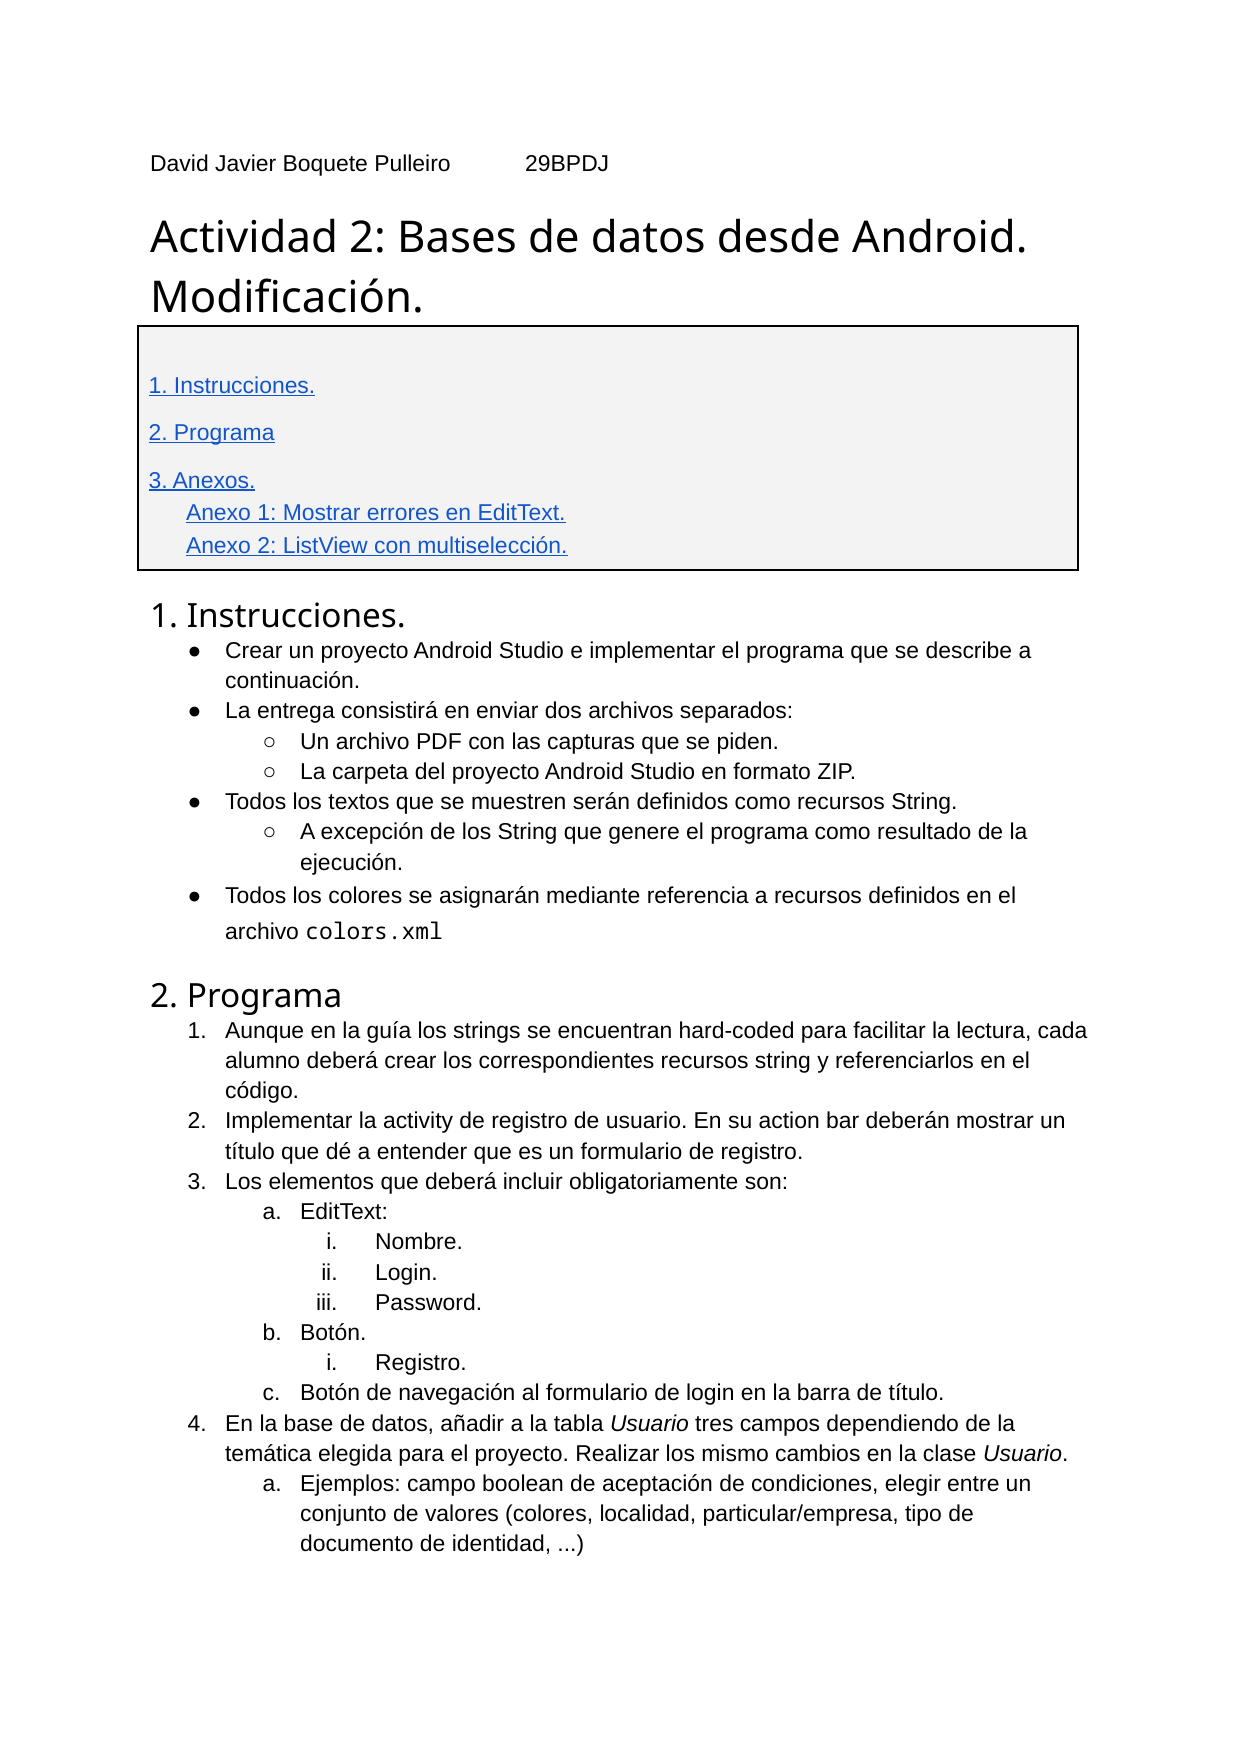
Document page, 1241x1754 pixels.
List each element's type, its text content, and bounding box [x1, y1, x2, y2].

table_header 1. Instrucciones. 2. Programa 3. Anexos. Anexo 1: Mostrar errores en EditText. Anexo 2: ListView con multiselección. [139, 327, 1077, 569]
list Todos los textos que se muestren serán definidos como recursos String. [187, 788, 1090, 814]
list A excepción de los String que genere el programa como resultado de la ejecución. [262, 818, 1090, 875]
list Ejemplos: campo boolean de aceptación de condiciones, elegir entre un conjunto de valores (colores, localidad, particular/empresa, tipo de documento de identidad, ...) [262, 1470, 1090, 1557]
list Registro. [337, 1349, 1090, 1375]
list Los elementos que deberá incluir obligatoriamente son: [187, 1168, 1090, 1194]
list Nombre. [337, 1228, 1090, 1254]
list EditText: [262, 1198, 1090, 1224]
list La entrega consistirá en enviar dos archivos separados: [187, 697, 1090, 724]
list En la base de datos, añadir a la tabla Usuario tres campos dependiendo de la temática elegida para el proyecto. Realizar los mismo cambios en la clase Usuario. [187, 1409, 1090, 1466]
list Login. [337, 1258, 1090, 1285]
title Actividad 2: Bases de datos desde Android. Modificación. [150, 206, 1090, 325]
list Implementar la activity de registro de usuario. En su action bar deberán mostrar un título que dé a entender que es un formulario de registro. [187, 1107, 1090, 1164]
subtitle 1. Instrucciones. [150, 592, 1090, 637]
list Aunque en la guía los strings se encuentran hard-coded para facilitar la lectura, cada alumno deberá crear los correspondientes recursos string y referenciarlos en el código. [187, 1017, 1090, 1103]
list Password. [337, 1289, 1090, 1315]
list Crear un proyecto Android Studio e implementar el programa que se describe a continuación. [187, 637, 1090, 693]
list Un archivo PDF con las capturas que se piden. [262, 728, 1090, 754]
list Todos los colores se asignarán mediante referencia a recursos definidos en el archivo colors.xml [187, 879, 1090, 946]
list Botón. [262, 1319, 1090, 1345]
list Botón de navegación al formulario de login en la barra de título. [262, 1379, 1090, 1406]
list La carpeta del proyecto Android Studio en formato ZIP. [262, 758, 1090, 784]
subtitle 2. Programa [150, 971, 1090, 1017]
